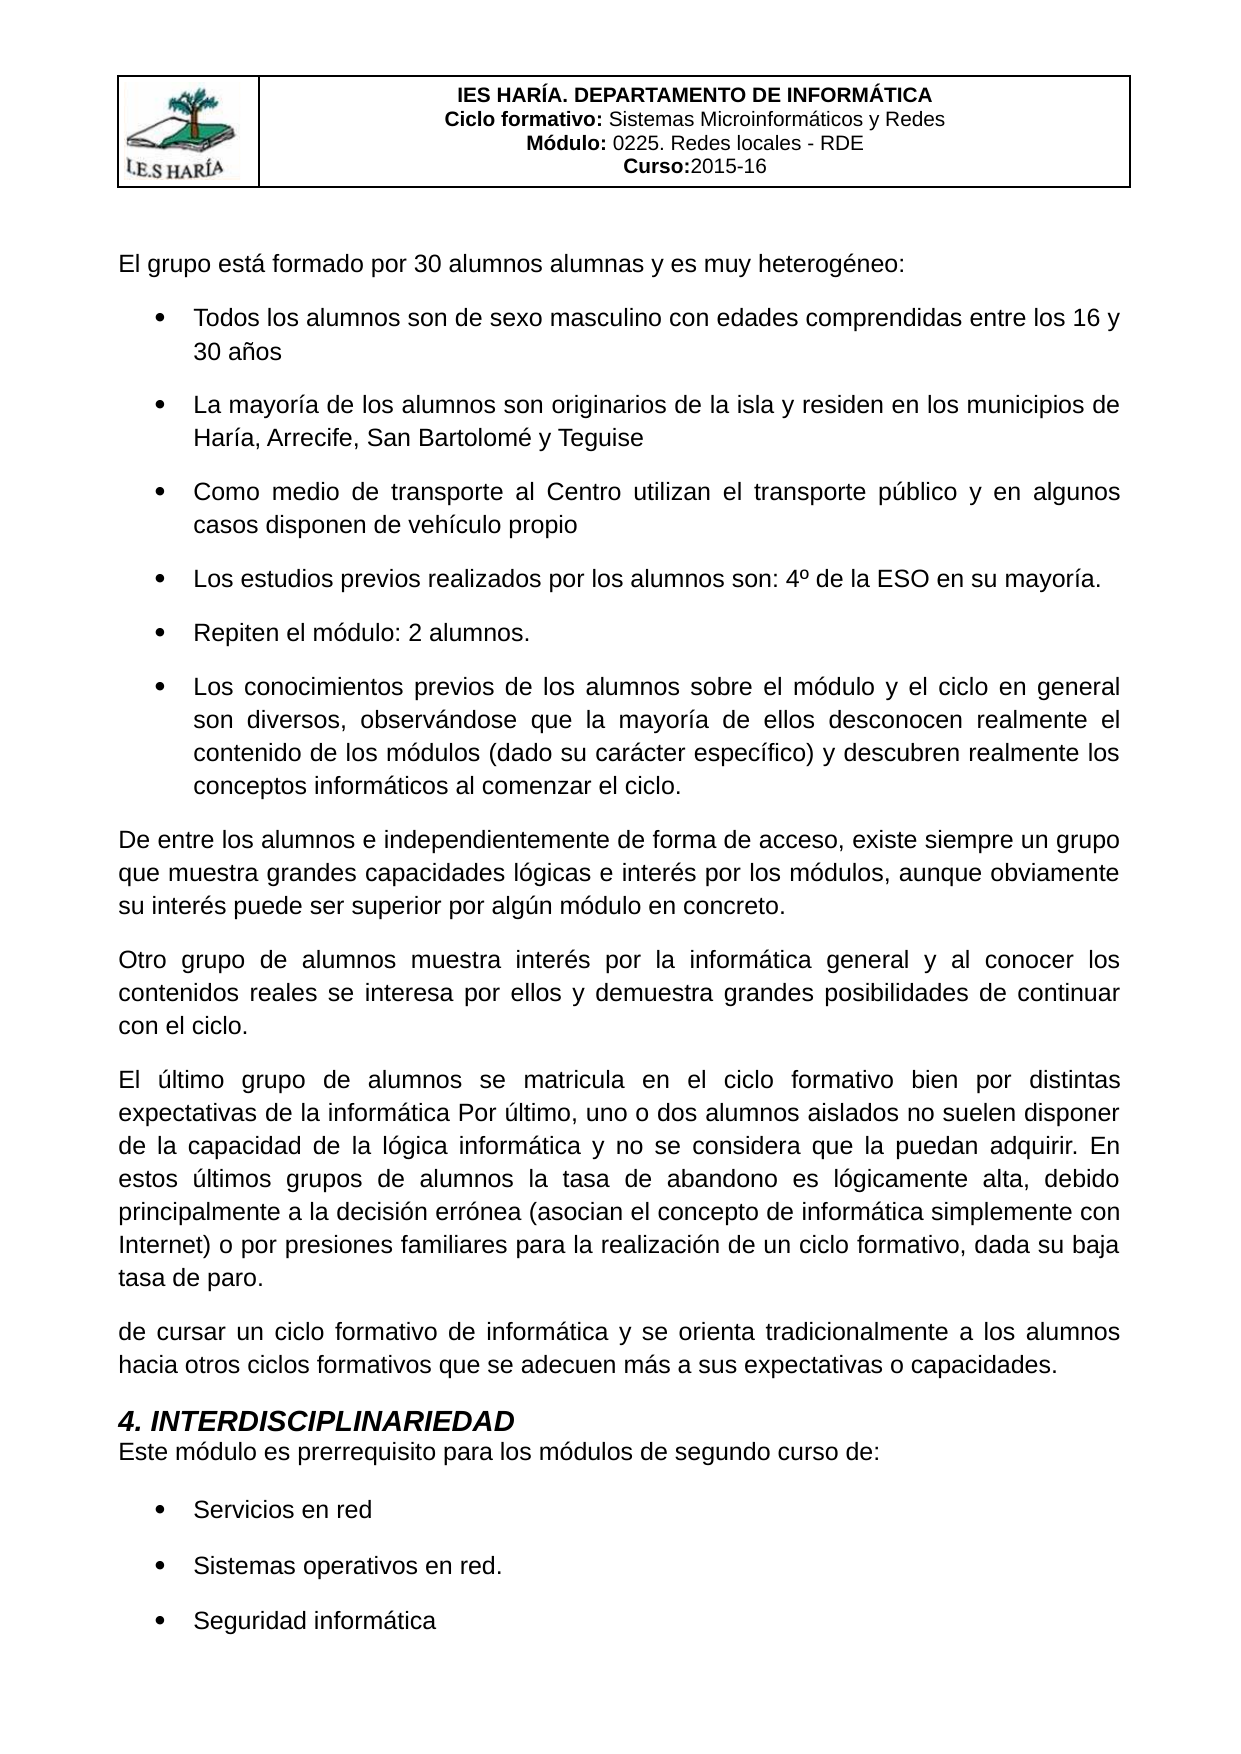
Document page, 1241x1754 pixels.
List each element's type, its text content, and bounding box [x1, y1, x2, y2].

list Sistemas operativos en red. [156, 1551, 1122, 1579]
text de cursar un ciclo formativo de informática y se orienta tradicionalmente a los alumnos hacia otros ciclos formativos que se adecuen más a sus expectativas o capacidades. [118, 1317, 1122, 1379]
list Servicios en red [156, 1495, 1122, 1524]
subtitle 4. INTERDISCIPLINARIEDAD [118, 1404, 1122, 1437]
list Los estudios previos realizados por los alumnos son: 4º de la ESO en su mayoría. [156, 564, 1122, 593]
text Otro grupo de alumnos muestra interés por la informática general y al conocer los contenidos reales se interesa por ellos y demuestra grandes posibilidades de continuar con el ciclo. [118, 945, 1122, 1040]
list Todos los alumnos son de sexo masculino con edades comprendidas entre los 16 y 30 años [156, 303, 1122, 365]
text El grupo está formado por 30 alumnos alumnas y es muy heterogéneo: [118, 249, 1122, 278]
list La mayoría de los alumnos son originarios de la isla y residen en los municipios de Haría, Arrecife, San Bartolomé y Teguise [156, 390, 1122, 452]
list Los conocimientos previos de los alumnos sobre el módulo y el ciclo en general son diversos, observándose que la mayoría de ellos desconocen realmente el contenido de los módulos (dado su carácter específico) y descubren realmente los conceptos informáticos al comenzar el ciclo. [156, 672, 1122, 800]
text El último grupo de alumnos se matricula en el ciclo formativo bien por distintas expectativas de la informática Por último, uno o dos alumnos aislados no suelen disponer de la capacidad de la lógica informática y no se considera que la puedan adquirir. En estos últimos grupos de alumnos la tasa de abandono es lógicamente alta, debido principalmente a la decisión errónea (asocian el concepto de informática simplemente con Internet) o por presiones familiares para la realización de un ciclo formativo, dada su baja tasa de paro. [118, 1065, 1122, 1292]
list Seguridad informática [156, 1606, 1122, 1635]
picture [123, 82, 241, 180]
list Como medio de transporte al Centro utilizan el transporte público y en algunos casos disponen de vehículo propio [156, 477, 1122, 539]
text Este módulo es prerrequisito para los módulos de segundo curso de: [118, 1437, 1122, 1466]
list Repiten el módulo: 2 alumnos. [156, 618, 1122, 647]
text De entre los alumnos e independientemente de forma de acceso, existe siempre un grupo que muestra grandes capacidades lógicas e interés por los módulos, aunque obviamente su interés puede ser superior por algún módulo en concreto. [118, 825, 1122, 920]
